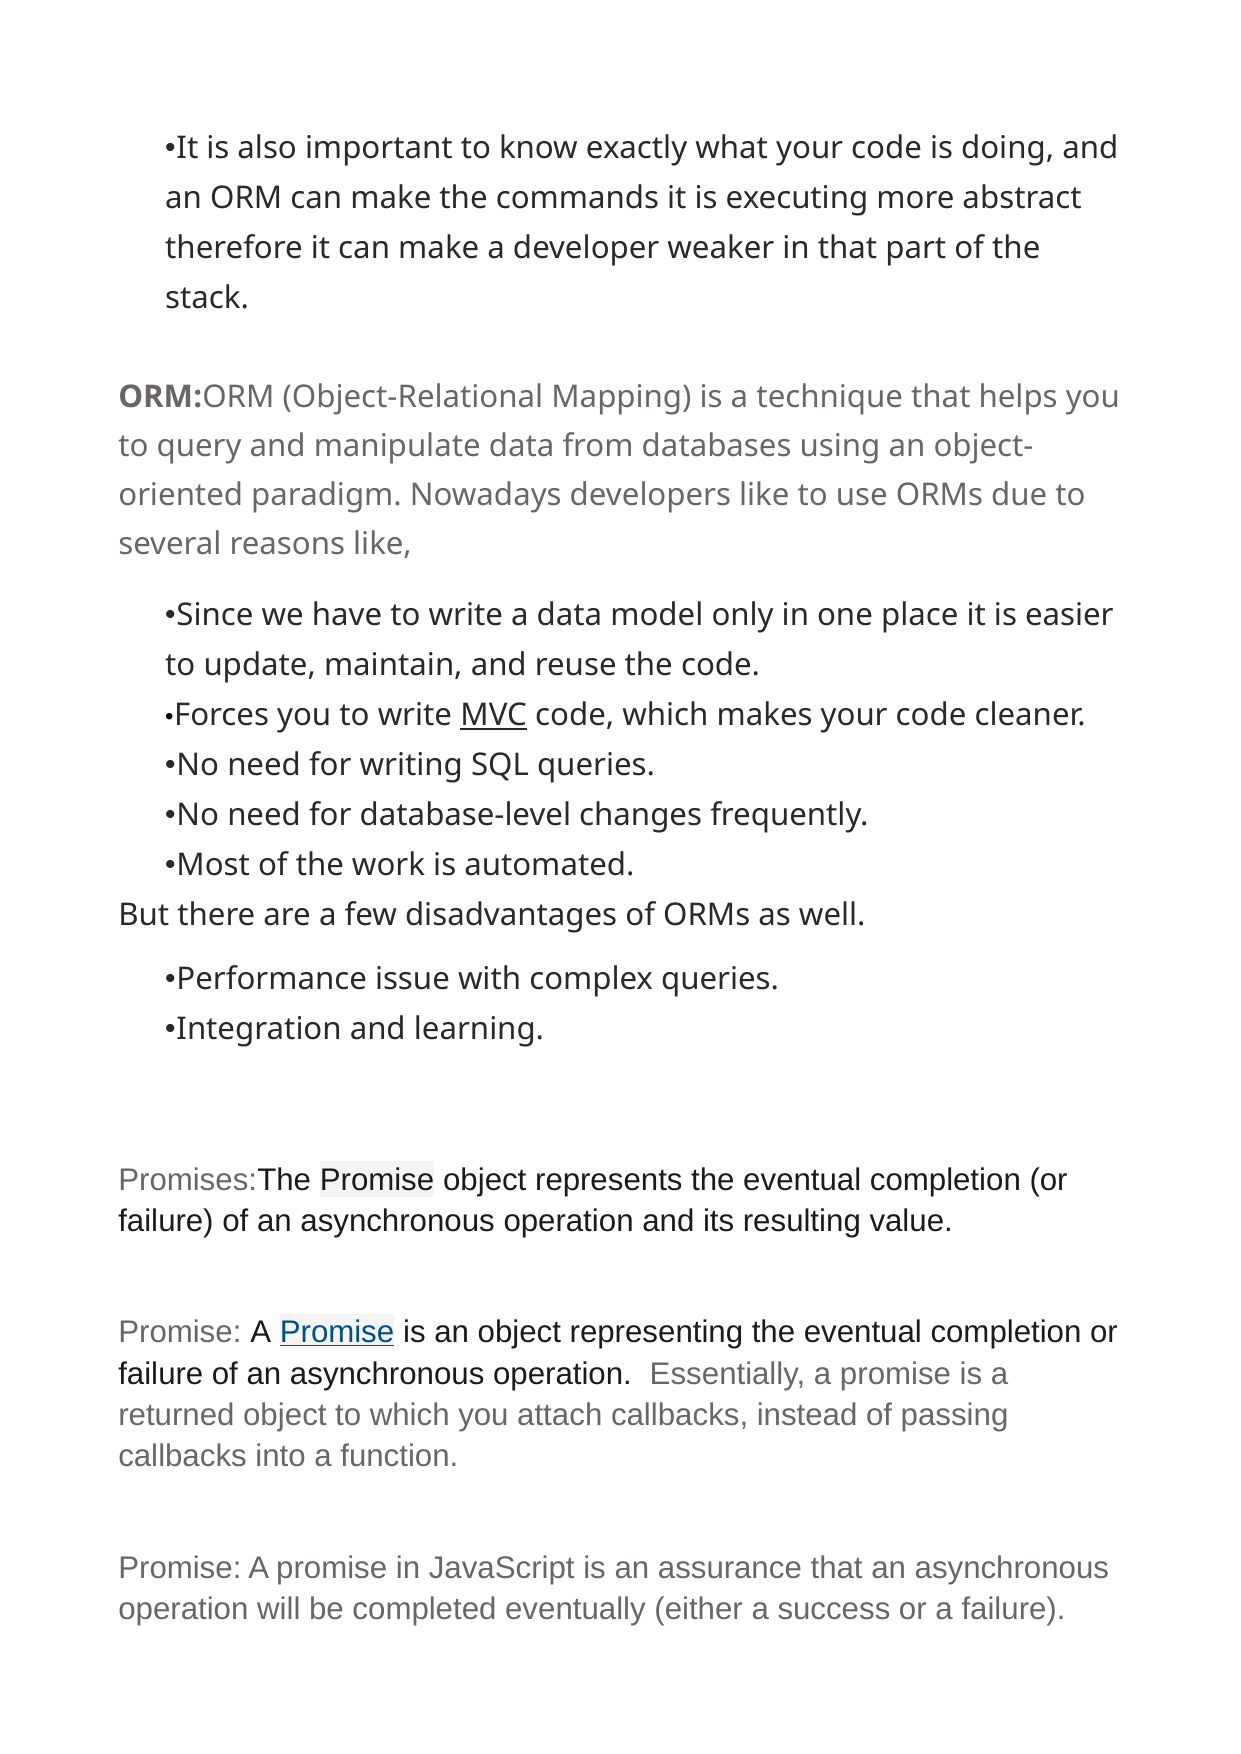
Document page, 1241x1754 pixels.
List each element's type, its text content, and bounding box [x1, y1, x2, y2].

text Promise: A Promise is an object representing the eventual completion or failure of an asynchronous operation. Essentially, a promise is a returned object to which you attach callbacks, instead of passing callbacks into a function. [118, 1313, 1122, 1473]
list Since we have to write a data model only in one place it is easier to update, maintain, and reuse the code. [165, 584, 1122, 684]
text But there are a few disadvantages of ORMs as well. [118, 884, 1122, 934]
text ORM:ORM (Object-Relational Mapping) is a technique that helps you to query and manipulate data from databases using an object-oriented paradigm. Nowadays developers like to use ORMs due to several reasons like, [118, 374, 1122, 563]
list Performance issue with complex queries. [165, 949, 1122, 999]
list It is also important to know exactly what your code is doing, and an ORM can make the commands it is executing more abstract therefore it can make a developer weaker in that part of the stack. [165, 118, 1122, 318]
list Forces you to write MVC code, which makes your code cleaner. [165, 684, 1122, 734]
text Promises:The Promise object represents the eventual completion (or failure) of an asynchronous operation and its resulting value. [118, 1161, 1122, 1238]
text Promise: A promise in JavaScript is an assurance that an asynchronous operation will be completed eventually (either a success or a failure). [118, 1549, 1122, 1626]
list Most of the work is automated. [165, 834, 1122, 884]
list Integration and learning. [165, 999, 1122, 1049]
list No need for writing SQL queries. [165, 734, 1122, 784]
list No need for database-level changes frequently. [165, 784, 1122, 834]
